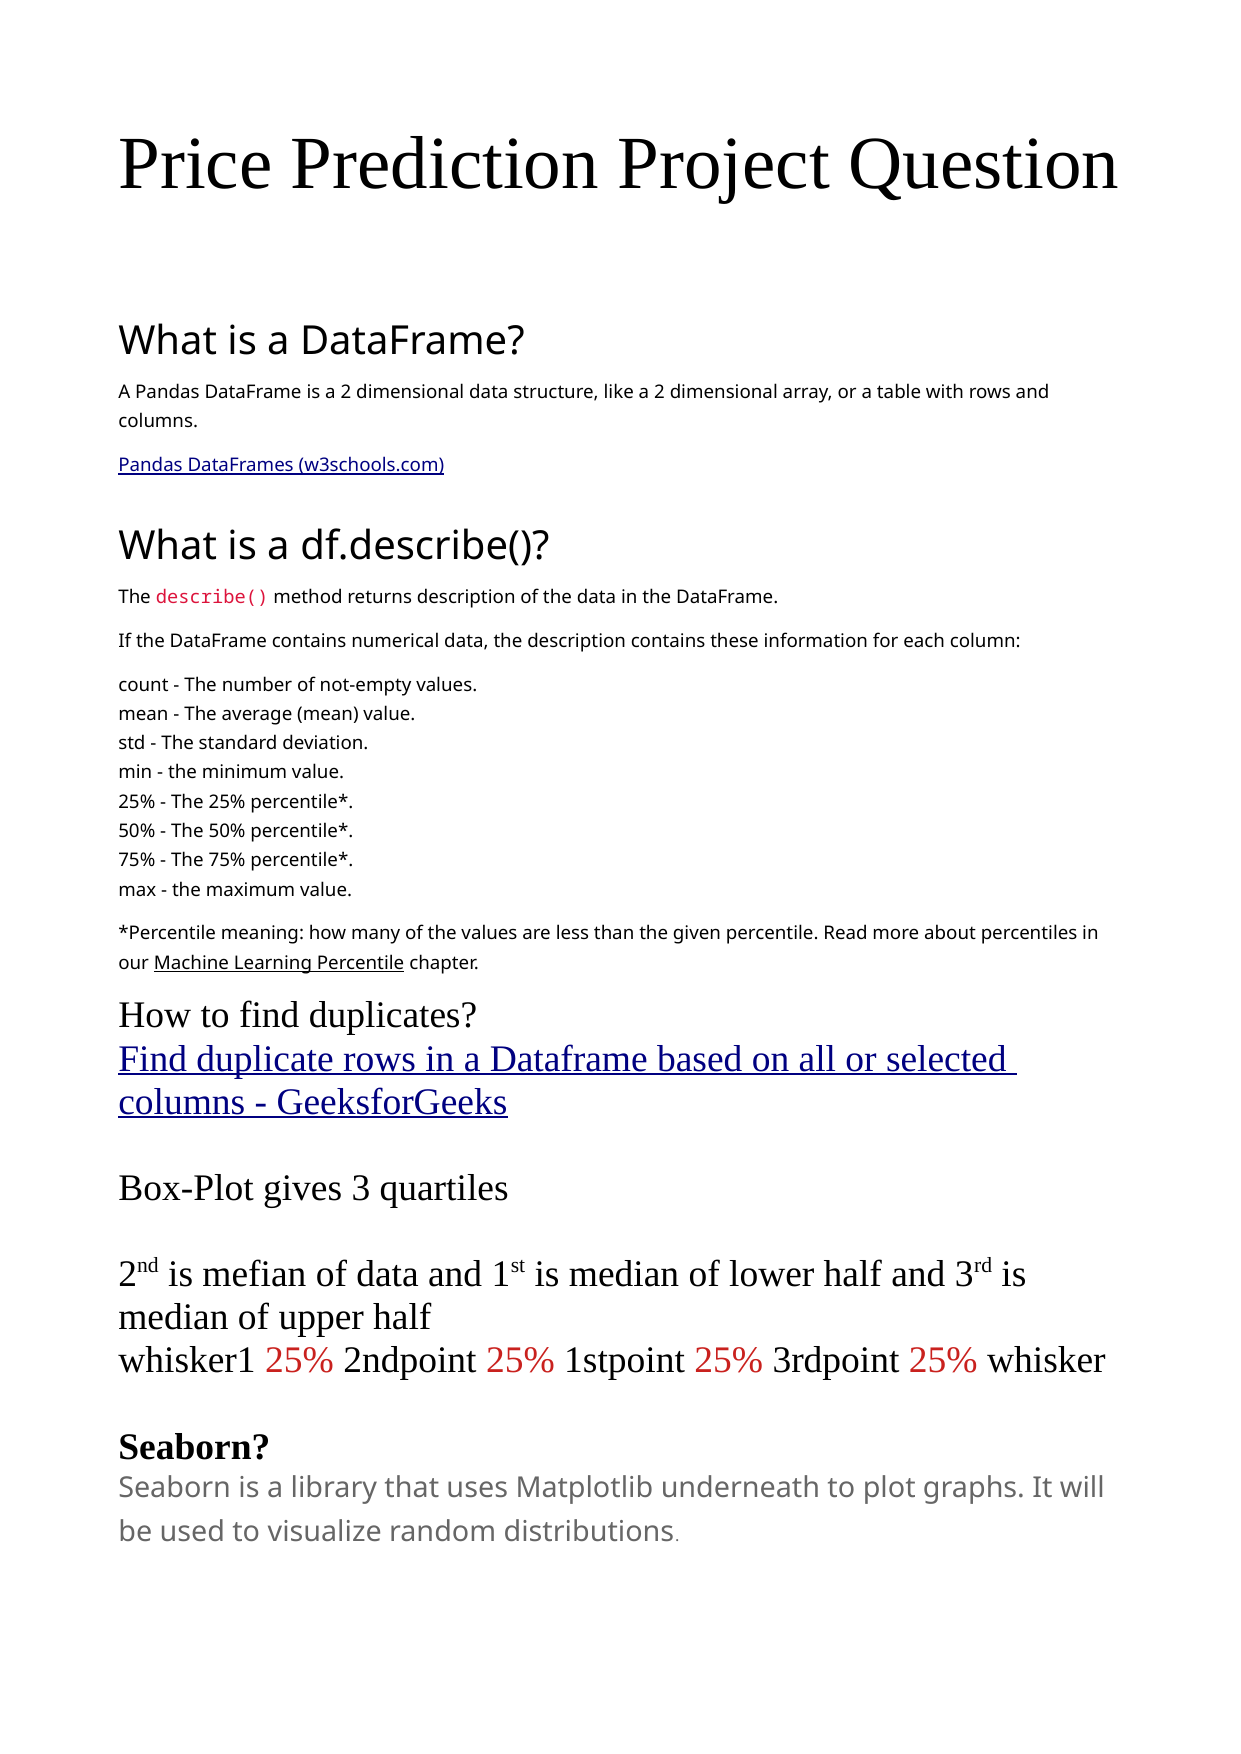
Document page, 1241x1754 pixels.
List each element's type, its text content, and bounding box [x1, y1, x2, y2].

text 2nd is mefian of data and 1st is median of lower half and 3rd is median of upper half [118, 1252, 1122, 1338]
text whisker1 25% 2ndpoint 25% 1stpoint 25% 3rdpoint 25% whisker [118, 1338, 1122, 1381]
text Find duplicate rows in a Dataframe based on all or selected columns - GeeksforGeeks [118, 1036, 1122, 1122]
text How to find duplicates? [118, 993, 1122, 1036]
text *Percentile meaning: how many of the values are less than the given percentile. Read more about percentiles in our Machine Learning Percentile chapter. [118, 920, 1122, 974]
text If the DataFrame contains numerical data, the description contains these information for each column: [118, 627, 1122, 653]
subtitle What is a df.describe()? [118, 516, 1122, 571]
text Box-Plot gives 3 quartiles [118, 1165, 1122, 1208]
text count - The number of not-empty values. mean - The average (mean) value. std - The standard deviation. min - the minimum value. 25% - The 25% percentile*. 50% - The 50% percentile*. 75% - The 75% percentile*. max - the maximum value. [118, 671, 1122, 901]
subtitle What is a DataFrame? [118, 311, 1122, 366]
text Seaborn is a library that uses Matplotlib underneath to plot graphs. It will be used to visualize random distributions. [118, 1467, 1122, 1550]
text The describe() method returns description of the data in the DataFrame. [118, 583, 1122, 609]
text Seaborn? [118, 1424, 1122, 1467]
text Pandas DataFrames (w3schools.com) [118, 452, 1122, 477]
text Price Prediction Project Question [118, 118, 1122, 204]
text A Pandas DataFrame is a 2 dimensional data structure, like a 2 dimensional array, or a table with rows and columns. [118, 378, 1122, 433]
